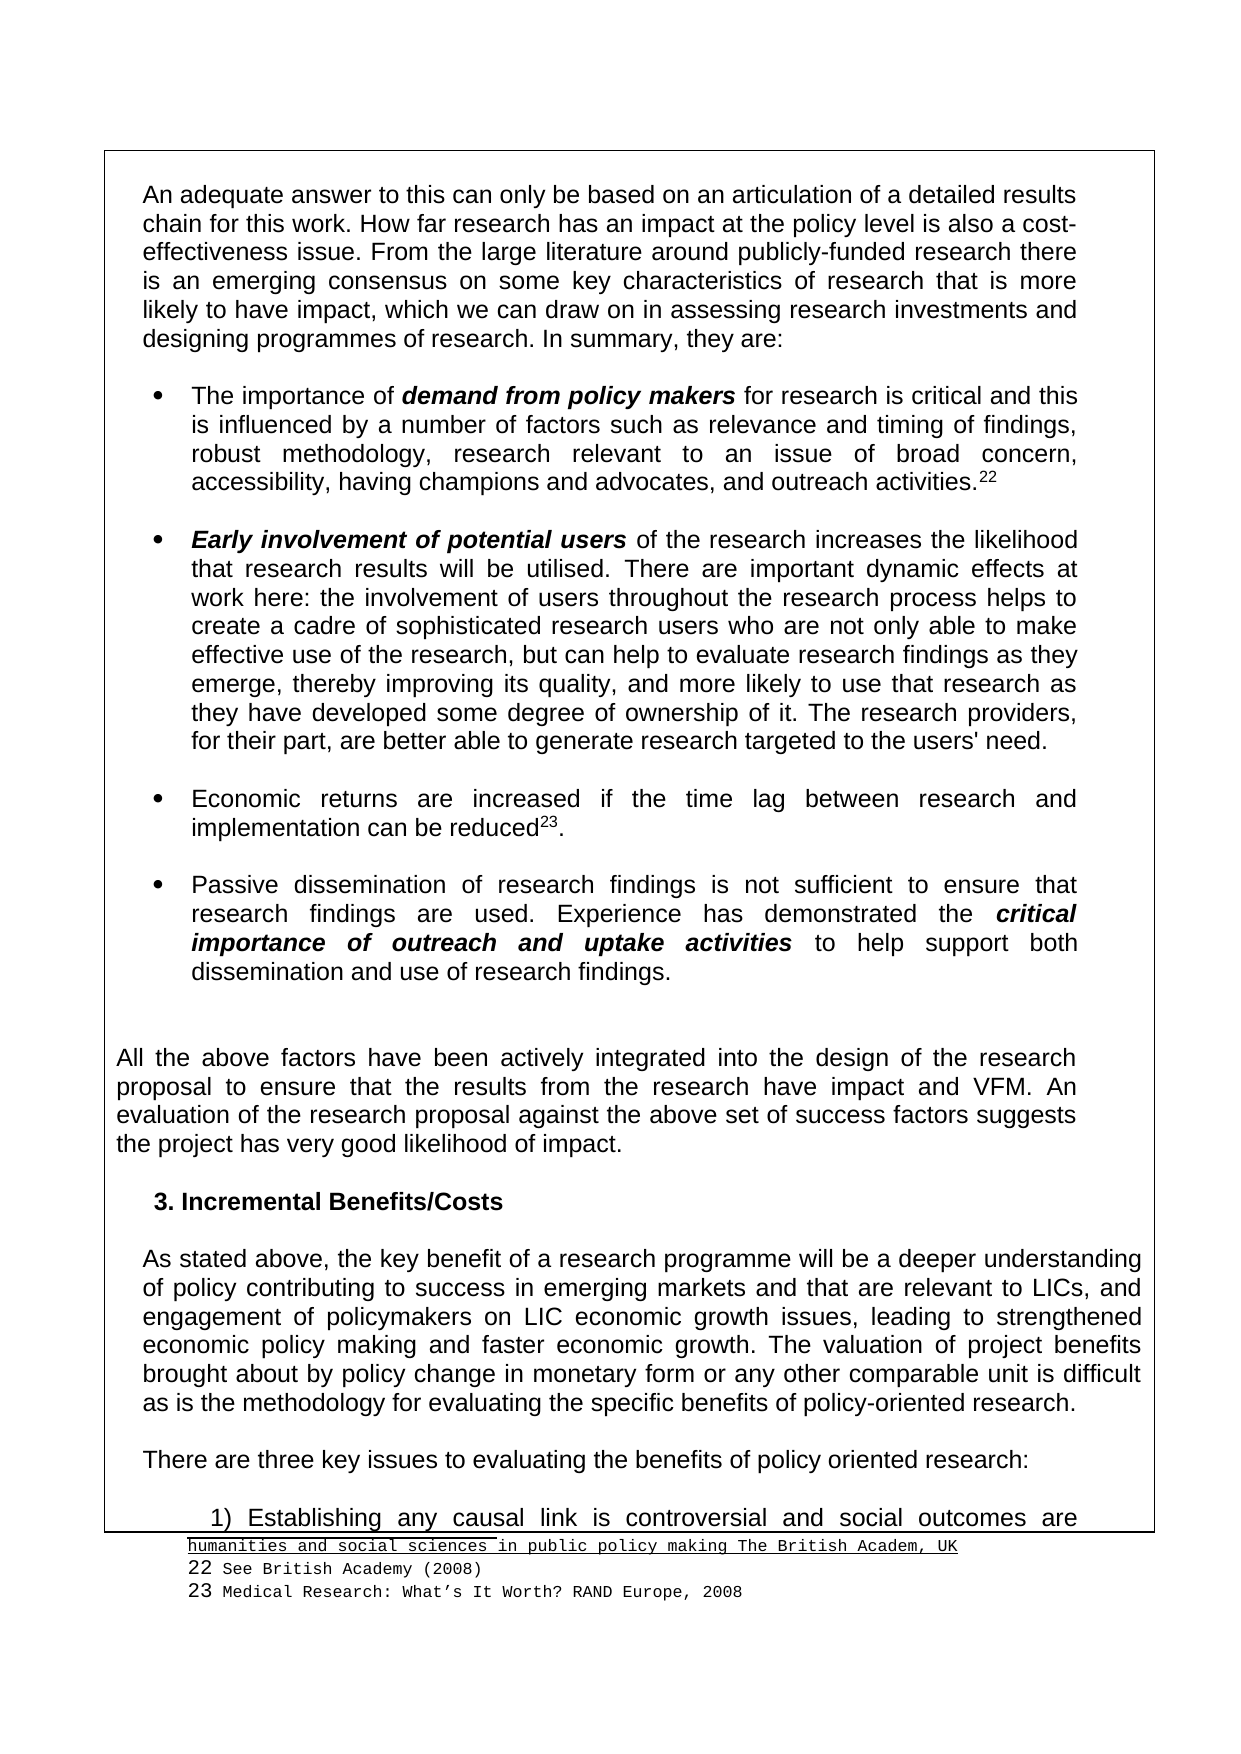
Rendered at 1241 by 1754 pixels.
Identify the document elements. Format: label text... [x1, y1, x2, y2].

table_cell C. What are the costs and benefits of each feasible option? 1. Rationale for Intervention A key rationale for conducting an appraisal is to assess whether the project benefits both to society and privately justify its costs and to also evaluate the underlying assumptions underpinning the results chain. Costs and benefits are typically valued in monetary terms and capture the opportunity cost of resources to society as a whole. The underlying rationale for the proposal on Research on Emerging Powers Research and Transferability to Low Income Countries has five principle elements: an economic efficiency/market failure argument that the knowledge created is a global public good and therefore justifies public intervention; an economic argument that the proposed project is a good investment and expected to generate a positive economic return; a strategic argument – that research focused on LICs is a key priority for DFID and we know that gaps exist in the evidence base/uptake of the evidence. a distributional argument – that the global allocation of research funding is skewed towards policies/systems of the north, followed by EMEs, while those in the south are typically under-funded. We review each argument briefly in turn. (i) Knowledge is a public good and therefore needs public provision Stiglitz (and many others) argue that knowledge is a public good because it satisfies the two key criteria of non-rivalrous consumption and non-excludability. That is, the consumption of knowledge by one individual does not detract from that of another and it is difficult to exclude an individual from enjoying and using new knowledge once it is created. The key point is that, because of these two properties, there is no private profit in the production of new knowledge and therefore the market is likely to under provide this type of good. Stiglitz goes on to argue that most knowledge is in fact a global public good, in that it is universally applicable, and therefore there is a role for international actors in its provision. In the case of development research there will be work that may be context specific in that it has particular relevance to a region or state structure, but this does not mean that that knowledge is exclusively ‘owned’ or ‘utilised’ by one area alone. DFID’s Research Strategy 2008-2013 also recognises that new science and ideas are crucial for the achievement of the Millennium Development Goals, and for strategically framing the post MDG development debate, but that global funding is insufficient to match needs. The strategy therefore sets out a role for DFID in the provision funding for globally relevant research. (ii) Research is a good investment It is important to ask the question, why invest aid resources in research? Can we say anything about the probable returns to research in an ex ante assessment? It is generally accepted that research is an important component of the policy-making process in advanced countries. High quality, policy oriented and well communicated research is equally important to improving public policy in developing countries, particularly to accelerate progress towards the MDGs. DFID is currently the largest bilateral funder of research in international development, and its Research Strategy for 2008-2013, is expected to spend a minimum of £1 billion over the next five years on research even in the current budgetary climate. This level of funding recognizes the importance of research in fighting global poverty. Similar to any other investment by the public sector, research is expected to yield benefits that are in excess of the costs of funding research. Empirical evidence consistently shows a robust positive correlation between Research and Development (R&D) expenditure (both by firms and governments), technical change and growth, both at the country and at the firm level. Research acts on the development of an economy through a range of channels: it enables invention and innovation of both of products and processes through the knowledge and skills it creates, it also facilitates the imitation of others’ inventions and accelerates transfer of existing technologies. The underlying mechanism for evaluating the rate of return to research is a results chain that links the research undertaken to a policy change (or lack of such a change) and which then relates the policy change to a discernible outcome. A DFID funded literature review on Rates of Return for Research, concluded that while the returns to social and economic research are likely to be high, and that it may be possible in theory to determine quantitative estimates for the economic return, the informational requirements for the counterfactual analysis are extremely large. Moreover, the calculations of the returns to research are likely to be very sensitive to minor changes in the assumptions regarding links from research to policy with possible problems across all the three areas of Attribution, Identification and Measurement. As a result no cost benefit analysis is undertaken in this appraisal; however, the appraisal does consider qualitative benefits and costs, against key design and cost effectiveness issues to ensure that there is a greater chance of the inputs effectively translating into outputs and outcomes. In other words to improve the probability that the research will deliver returns at the higher end of the probability distribution. These factors underpin the Critical Success Criteria (CSC) in section A above and are considered below in section D. Finally, we argue that the return to the proposed project is potentially high because of the importance of macroeconomic stability for economic growth, the emphasis on policy relevant research and generalisability of results, and the clearly defined research agenda, outputs and outreach activities. (iv) Growth Research is a key priority and gaps exist in our knowledge Growth is an important developmental issue. To reflect its importance DFID research strategy has identified research on economic growth as one of five priority areas. The strategy acknowledges the role of targeting investments in growth research to speed up progress towards the MDGs. The strategic argument for focusing on growth is elaborated in the strategic case above. (iv) The global distribution of resources for policy research is skewed Mirroring economic growth outcomes, global research funds are inequitably distributed. Research funds are nearly wholly spent by advanced economies that prioritise funding on the basis of their country’s needs, resulting in a large share of global research expenditure focused on issues that are relevant to a small percentage of the global population. Policy interventions and systems that predominately affect the poor remain largely under researched, whilst much of the outputs of prevailing research relating to developed and middle income countries are not easily transferable to poorer countries due to the country specific nature of research undertaken and the high costs associated with the intervention. In addition, where research focuses on LICs, there is relatively little social science. 2. Intervention Logic and Evidence A key part of the intervention logic for DFID funded research on emerging powers is that research of high quality, when effectively disseminated to the right people, will have an impact on policy. The assumption is that changes in growth strategies and policy (informed by this research) will lead to more efficient use of resources, and that policy will lead to improvements in the lives of poor people through faster growth and job creation. We need therefore to ask if it is a reasonable assumption that this research will have an impact on policy. An adequate answer to this can only be based on an articulation of a detailed results chain for this work. How far research has an impact at the policy level is also a cost-effectiveness issue. From the large literature around publicly-funded research there is an emerging consensus on some key characteristics of research that is more likely to have impact, which we can draw on in assessing research investments and designing programmes of research. In summary, they are: The importance of demand from policy makers for research is critical and this is influenced by a number of factors such as relevance and timing of findings, robust methodology, research relevant to an issue of broad concern, accessibility, having champions and advocates, and outreach activities. Early involvement of potential users of the research increases the likelihood that research results will be utilised. There are important dynamic effects at work here: the involvement of users throughout the research process helps to create a cadre of sophisticated research users who are not only able to make effective use of the research, but can help to evaluate research findings as they emerge, thereby improving its quality, and more likely to use that research as they have developed some degree of ownership of it. The research providers, for their part, are better able to generate research targeted to the users' need. Economic returns are increased if the time lag between research and implementation can be reduced. Passive dissemination of research findings is not sufficient to ensure that research findings are used. Experience has demonstrated the critical importance of outreach and uptake activities to help support both dissemination and use of research findings. All the above factors have been actively integrated into the design of the research proposal to ensure that the results from the research have impact and VFM. An evaluation of the research proposal against the above set of success factors suggests the project has very good likelihood of impact. 3. Incremental Benefits/Costs As stated above, the key benefit of a research programme will be a deeper understanding of policy contributing to success in emerging markets and that are relevant to LICs, and engagement of policymakers on LIC economic growth issues, leading to strengthened economic policy making and faster economic growth. The valuation of project benefits brought about by policy change in monetary form or any other comparable unit is difficult as is the methodology for evaluating the specific benefits of policy-oriented research. There are three key issues to evaluating the benefits of policy oriented research: Establishing any causal link is controversial and social outcomes are subject to the possibility that they were caused by something else or would have happened anyway (i.e. establishing the counterfactual can be difficult) Policies can be acts of government and research is only part of the policy process The benefits from research can be diffuse, indirect and difficult to measure (e.g. informing or challenging intellectual debate on policy discourse) Even if the benefits could be quantified with accuracy and clearly linked to both the policy and the research that went into the policy design, an evaluation of whether society gained or lost would still be plagued by the difficulties in making interpersonal comparisons of the benefits, i.e. in comparing one person’s gains with another’s losses. For this reason the expected benefits flowing from the project are evaluated in qualitatively coupled with an assessment of the likelihood of those benefits materialising under alternative procurement options. The assessment of whether the probability or realising the stated benefits is based on the options appraisal described above. A qualitative assessment of the costs and benefits of the two alternative options and counter factual is presented below. A project directly procuring EP research is expected to generate a higher NPV and IRR, relative to the second best option (appointing a think tank). We expect both NPV and IRR to be positive and above the cost of capital. [105, 151, 1154, 1531]
